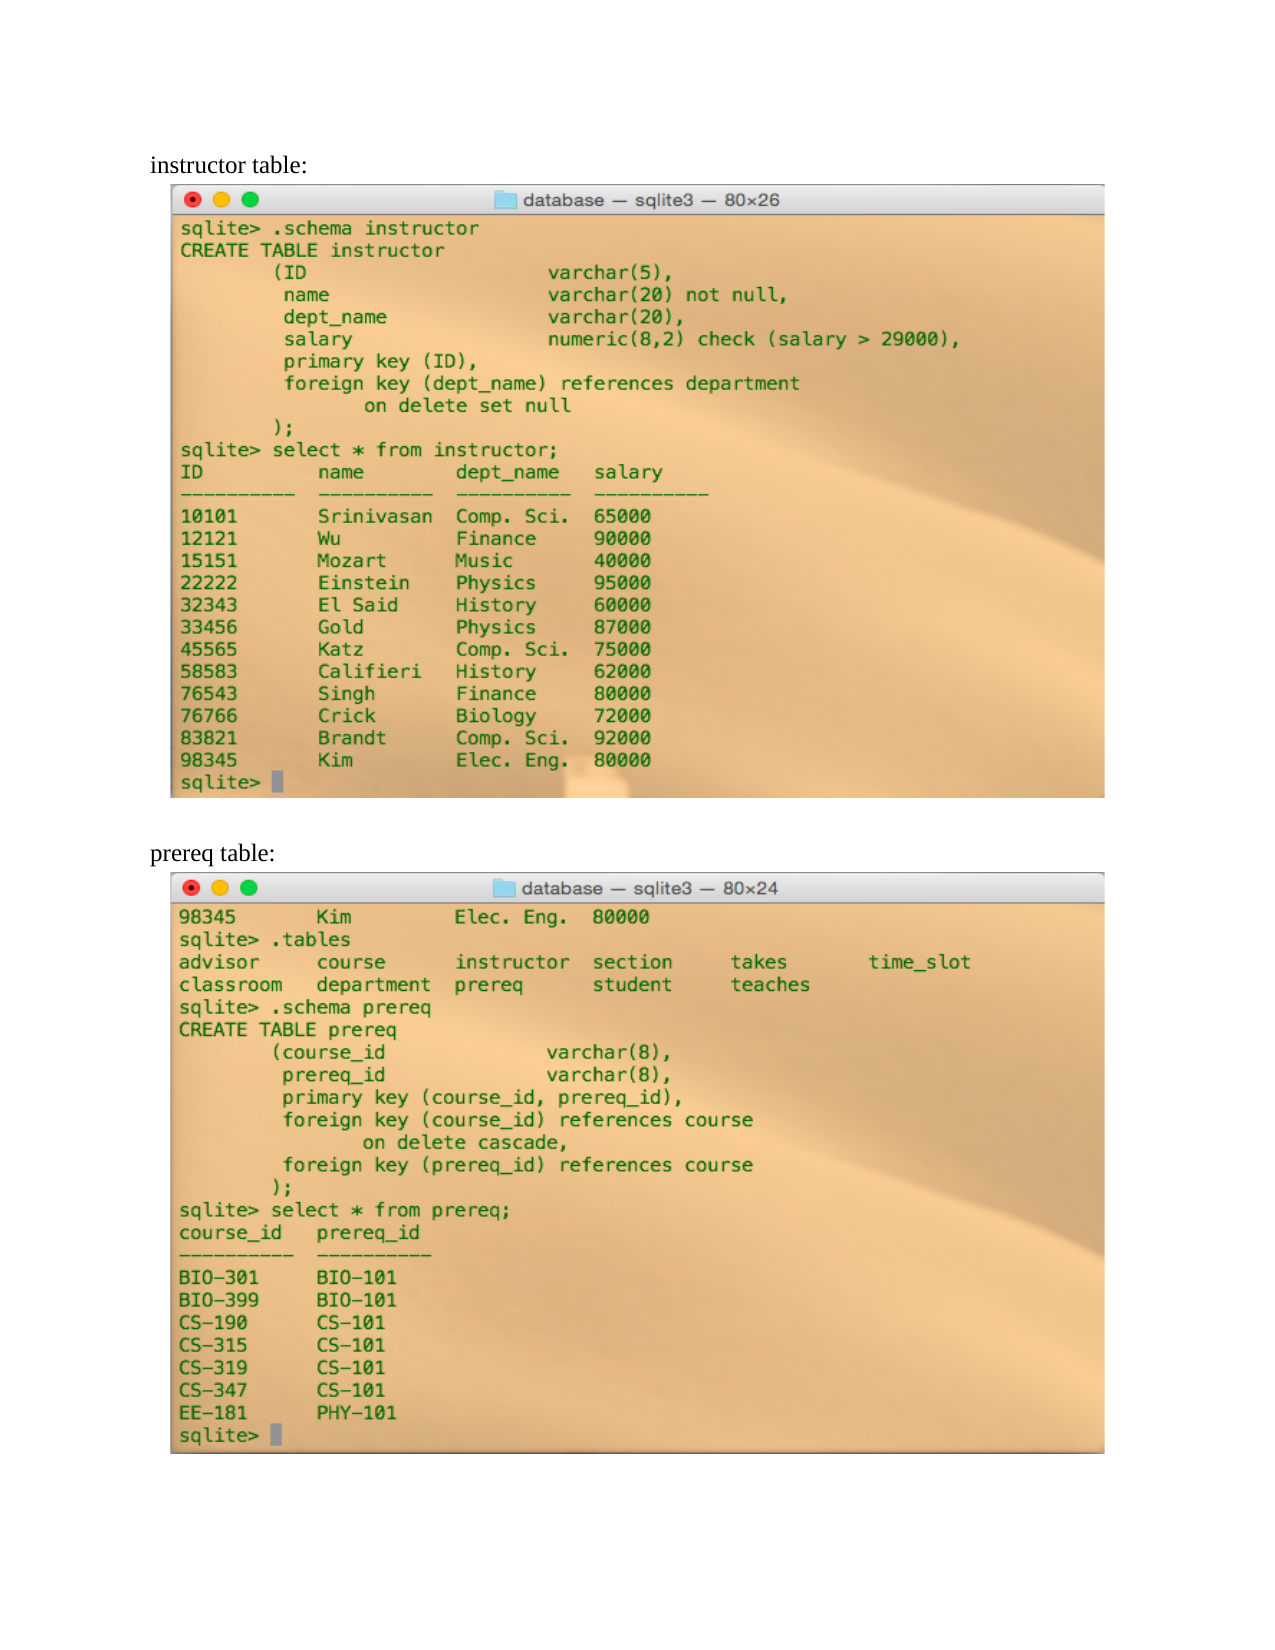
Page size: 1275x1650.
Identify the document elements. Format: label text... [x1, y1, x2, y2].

text prereq table: [150, 838, 1125, 867]
text instructor table: [150, 150, 1125, 179]
picture [170, 184, 1105, 798]
picture [170, 872, 1105, 1454]
